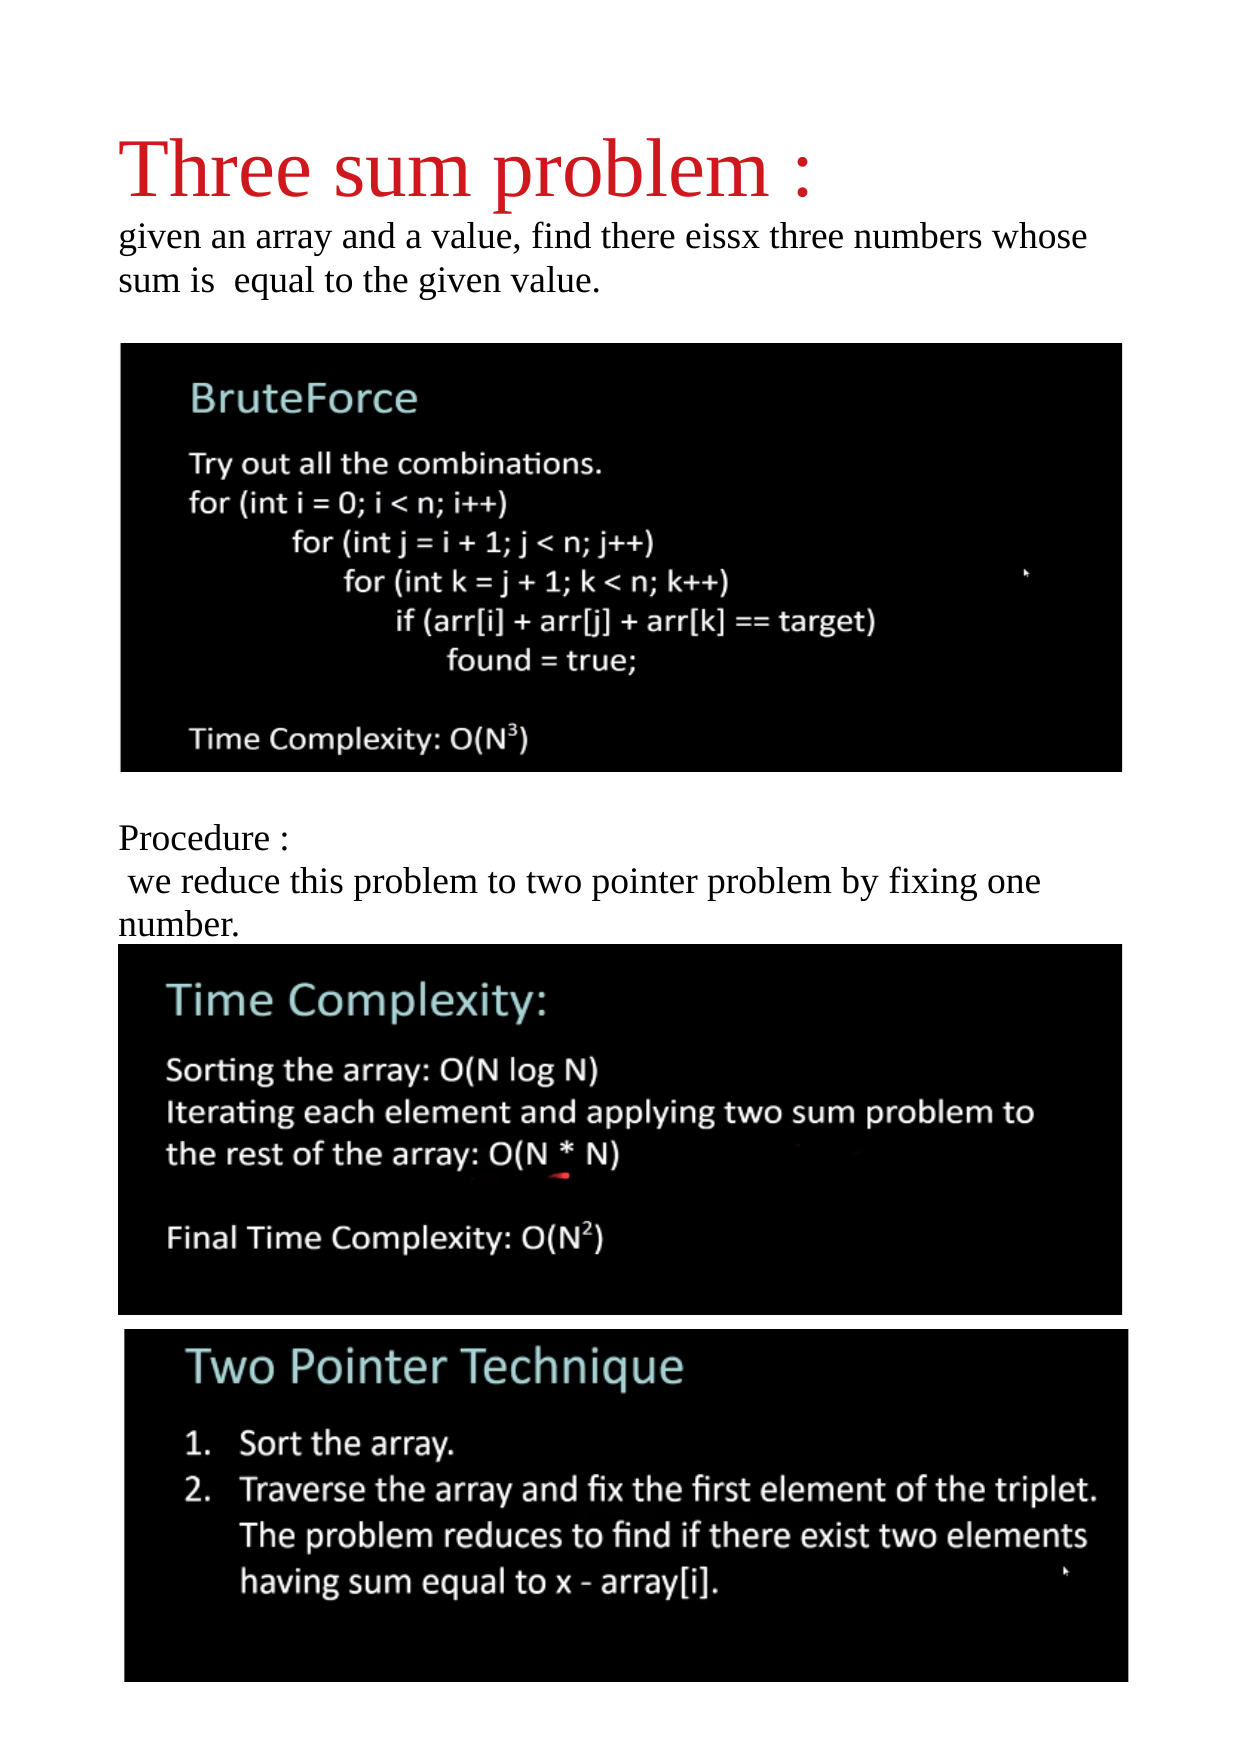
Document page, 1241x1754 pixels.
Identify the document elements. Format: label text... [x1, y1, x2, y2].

text we reduce this problem to two pointer problem by fixing one number. [118, 858, 1122, 944]
text given an array and a value, find there eissx three numbers whose sum is equal to the given value. [118, 214, 1122, 300]
picture [124, 1329, 1129, 1682]
picture [118, 944, 1123, 1315]
text Three sum problem : [118, 118, 1122, 214]
text Procedure : [118, 815, 1122, 858]
picture [118, 343, 1123, 772]
